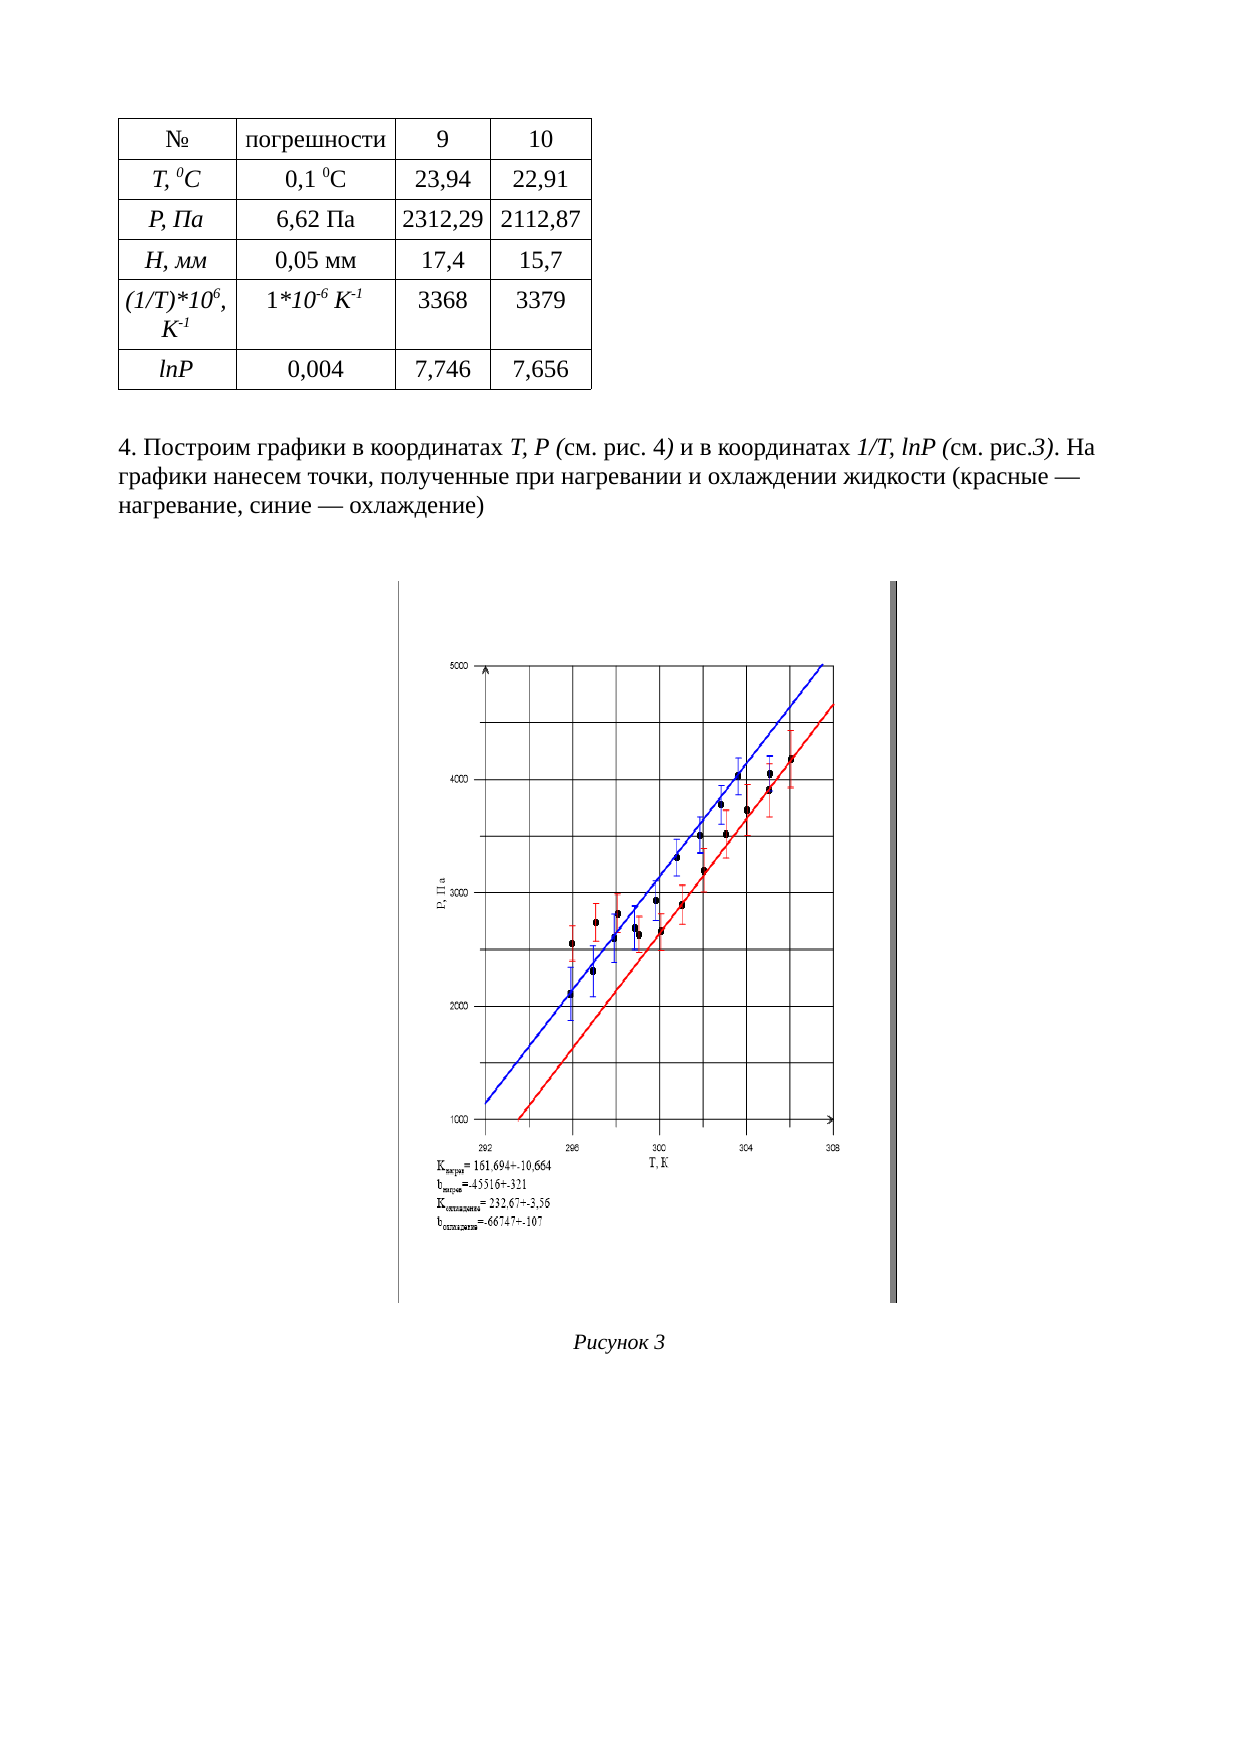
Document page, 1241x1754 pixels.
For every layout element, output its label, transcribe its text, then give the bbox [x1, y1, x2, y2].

table_cell 0,1 0С [237, 160, 395, 199]
table_cell P, Па [119, 200, 236, 239]
table_cell (1/T)*106, K-1 [119, 280, 236, 348]
table_cell lnP [119, 350, 236, 389]
table_cell 0,05 мм [237, 240, 395, 279]
table_cell 22,91 [491, 160, 591, 199]
table_cell 15,7 [491, 240, 591, 279]
table_cell 2112,87 [491, 200, 591, 239]
picture [435, 581, 954, 1303]
table_cell 7,656 [491, 350, 591, 389]
table_cell 6,62 Па [237, 200, 395, 239]
table_cell H, мм [119, 240, 236, 279]
table_cell 3368 [396, 280, 490, 348]
table_cell 2312,29 [396, 200, 490, 239]
table_header № [119, 119, 236, 158]
text 4. Построим графики в координатах T, Р (см. рис. 4) и в координатах 1/Т, lnP (см. рис.3). На графики нанесем точки, полученные при нагревании и охлаждении жидкости (красные — нагревание, синие — охлаждение) [118, 432, 1122, 518]
table_cell 23,94 [396, 160, 490, 199]
table_cell 1*10-6 K-1 [237, 280, 395, 348]
table_header 9 [396, 119, 490, 158]
table_cell 17,4 [396, 240, 490, 279]
text Рисунок 3 [118, 1329, 1122, 1354]
table_cell 7,746 [396, 350, 490, 389]
table_header 10 [491, 119, 591, 158]
table_cell 0,004 [237, 350, 395, 389]
table_cell 3379 [491, 280, 591, 348]
table_cell T, 0C [119, 160, 236, 199]
table_header погрешности [237, 119, 395, 158]
